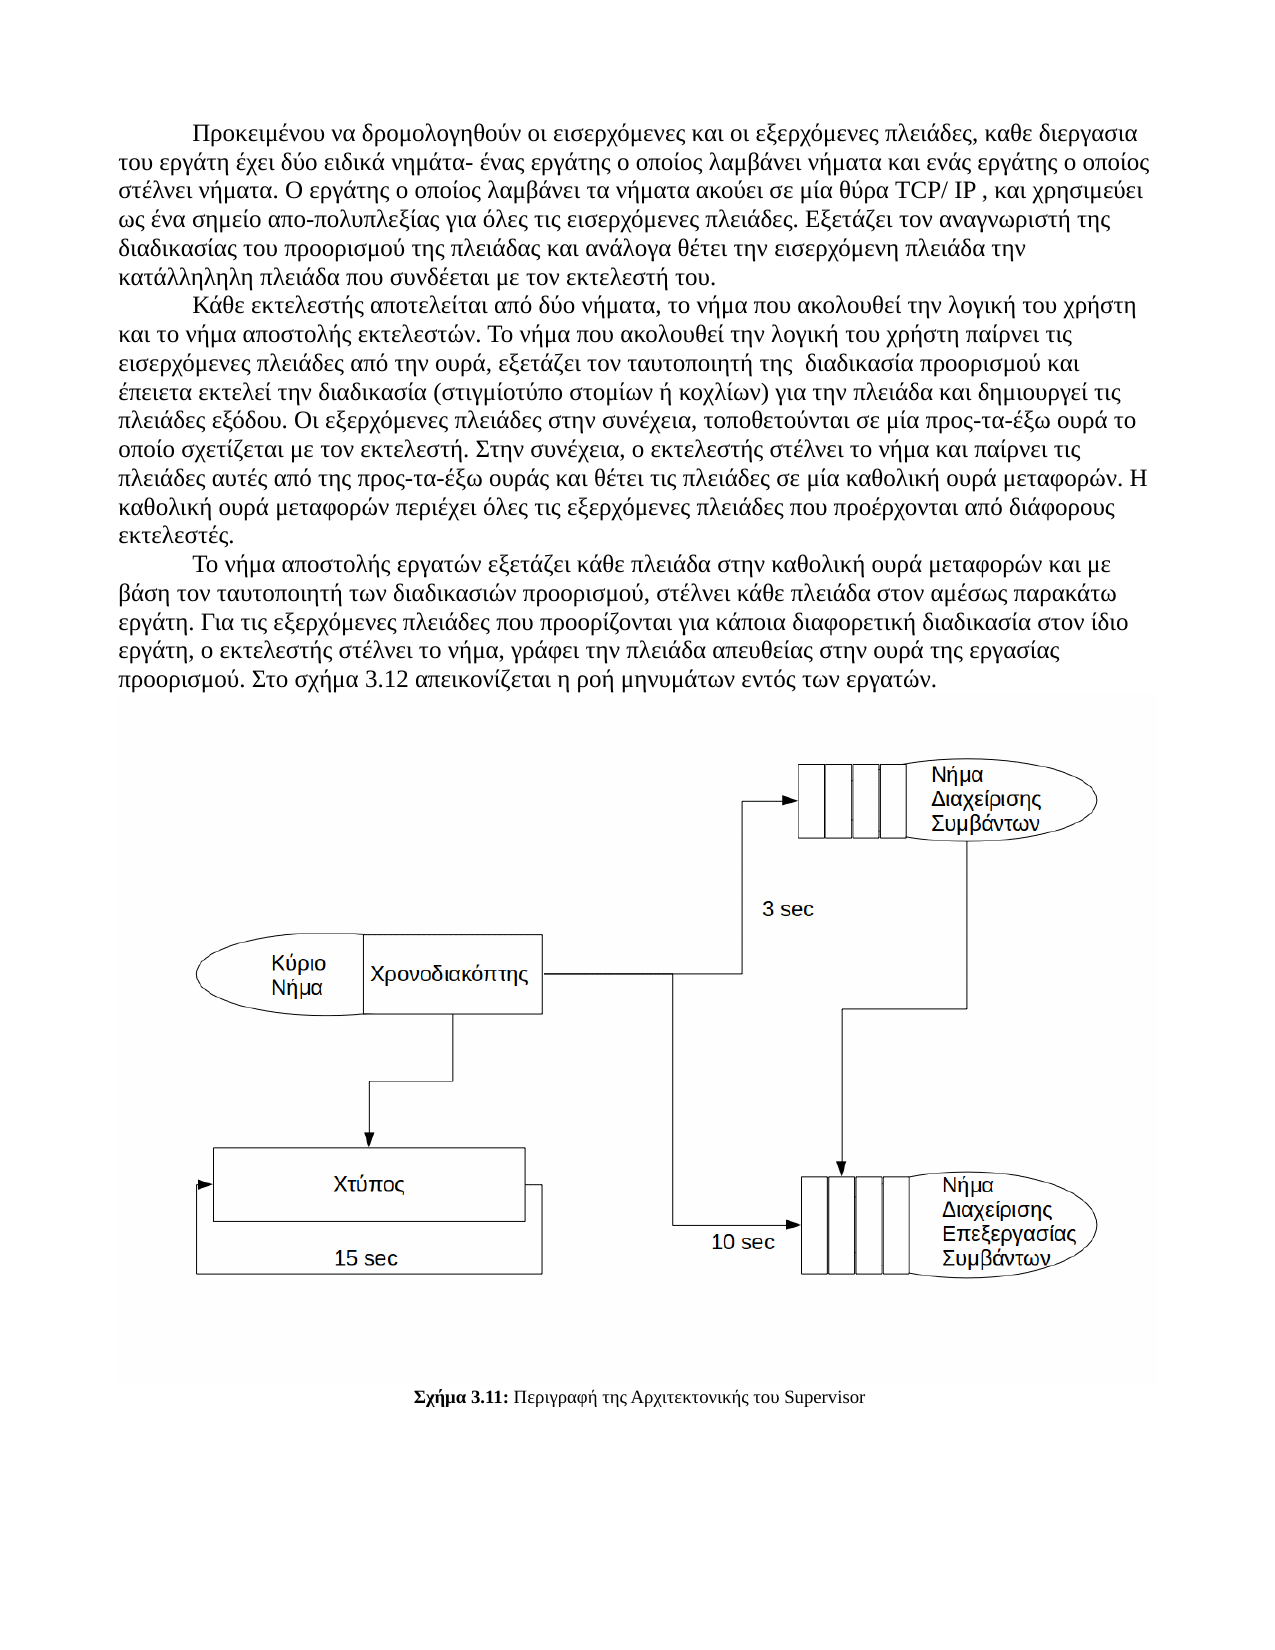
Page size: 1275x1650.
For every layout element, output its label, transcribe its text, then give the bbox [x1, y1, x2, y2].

picture [118, 693, 1157, 1386]
text Προκειμένου να δρομολογηθούν οι εισερχόμενες και οι εξερχόμενες πλειάδες, καθε διεργασια του εργάτη έχει δύο ειδικά νημάτα- ένας εργάτης ο οποίος λαμβάνει νήματα και ενάς εργάτης ο οποίος στέλνει νήματα. Ο εργάτης ο οποίος λαμβάνει τα νήματα ακούει σε μία θύρα TCP/ IP , και χρησιμεύει ως ένα σημείο απο-πολυπλεξίας για όλες τις εισερχόμενες πλειάδες. Εξετάζει τον αναγνωριστή της διαδικασίας του προορισμού της πλειάδας και ανάλογα θέτει την εισερχόμενη πλειάδα την κατάλληληλη πλειάδα που συνδέεται με τον εκτελεστή του. [118, 118, 1157, 291]
text Σχήμα 3.11: Περιγραφή της Αρχιτεκτονικής του Supervisor [118, 1386, 1157, 1407]
text Το νήμα αποστολής εργατών εξετάζει κάθε πλειάδα στην καθολική ουρά μεταφορών και με βάση τον ταυτοποιητή των διαδικασιών προορισμού, στέλνει κάθε πλειάδα στον αμέσως παρακάτω εργάτη. Για τις εξερχόμενες πλειάδες που προορίζονται για κάποια διαφορετική διαδικασία στον ίδιο εργάτη, ο εκτελεστής στέλνει το νήμα, γράφει την πλειάδα απευθείας στην ουρά της εργασίας προορισμού. Στο σχήμα 3.12 απεικονίζεται η ροή μηνυμάτων εντός των εργατών. [118, 549, 1157, 693]
text Κάθε εκτελεστής αποτελείται από δύο νήματα, το νήμα που ακολουθεί την λογική του χρήστη και το νήμα αποστολής εκτελεστών. Το νήμα που ακολουθεί την λογική του χρήστη παίρνει τις εισερχόμενες πλειάδες από την ουρά, εξετάζει τον ταυτοποιητή της διαδικασία προορισμού και έπειετα εκτελεί την διαδικασία (στιγμίοτύπο στομίων ή κοχλίων) για την πλειάδα και δημιουργεί τις πλειάδες εξόδου. Οι εξερχόμενες πλειάδες στην συνέχεια, τοποθετούνται σε μία προς-τα-έξω ουρά το οποίο σχετίζεται με τον εκτελεστή. Στην συνέχεια, ο εκτελεστής στέλνει το νήμα και παίρνει τις πλειάδες αυτές από της προς-τα-έξω ουράς και θέτει τις πλειάδες σε μία καθολική ουρά μεταφορών. Η καθολική ουρά μεταφορών περιέχει όλες τις εξερχόμενες πλειάδες που προέρχονται από διάφορους εκτελεστές. [118, 291, 1157, 549]
